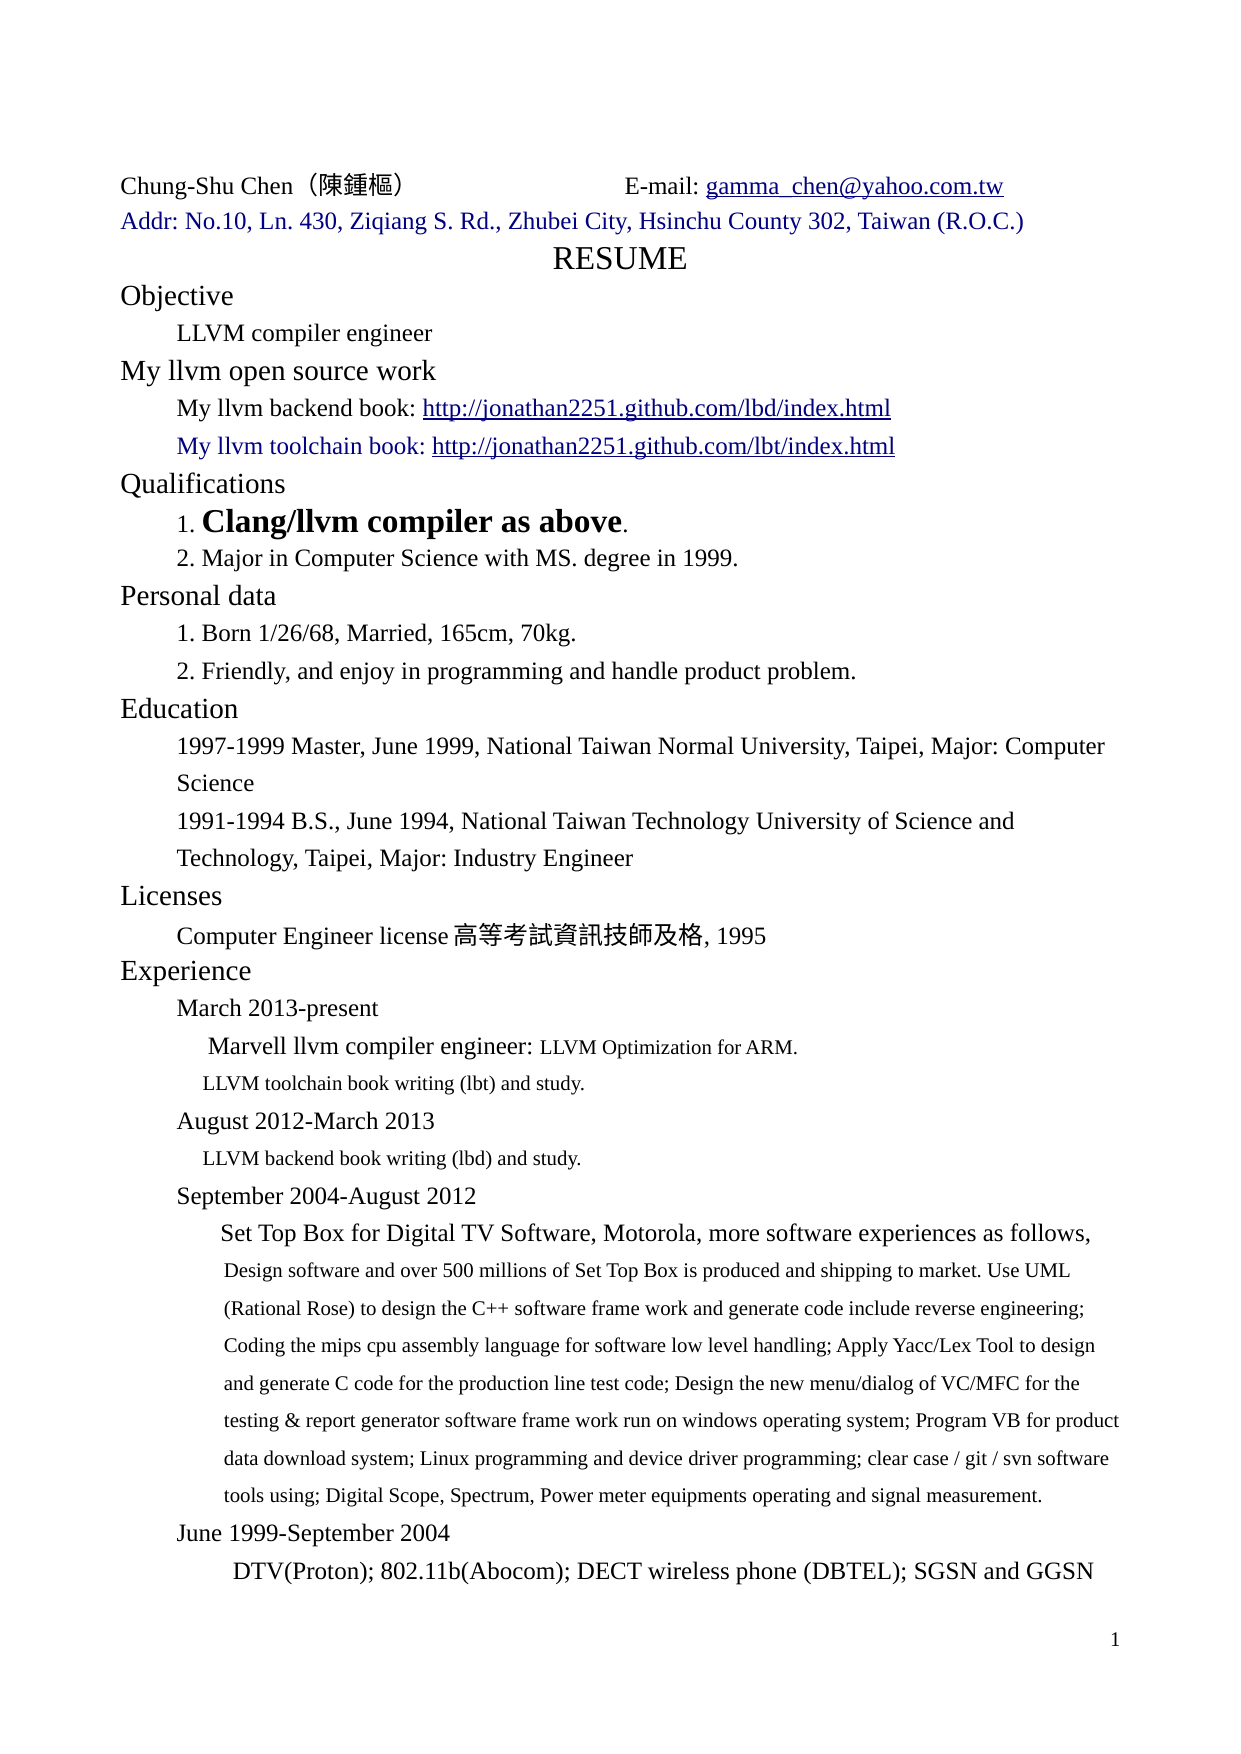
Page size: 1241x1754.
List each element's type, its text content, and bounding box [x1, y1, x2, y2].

text Licenses [120, 877, 1120, 914]
text Chung-Shu Chen（陳鍾樞） E-mail: gamma_chen@yahoo.com.tw [120, 164, 1120, 202]
text June 1999-September 2004 [176, 1514, 1120, 1552]
text RESUME [120, 239, 1120, 277]
text Qualifications [120, 464, 1120, 502]
text Addr: No.10, Ln. 430, Ziqiang S. Rd., Zhubei City, Hsinchu County 302, Taiwan (R.O.C.) [120, 202, 1120, 239]
text March 2013-present [176, 989, 1120, 1027]
text 1991-1994 B.S., June 1994, National Taiwan Technology University of Science and Technology, Taipei, Major: Industry Engineer [176, 802, 1120, 877]
text Objective [120, 277, 1120, 314]
text 1. Born 1/26/68, Married, 165cm, 70kg. [176, 614, 1120, 652]
text DTV(Proton); 802.11b(Abocom); DECT wireless phone (DBTEL); SGSN and GGSN [176, 1552, 1120, 1589]
text Computer Engineer license高等考試資訊技師及格, 1995 [176, 914, 1120, 952]
text LLVM compiler engineer [176, 314, 1120, 352]
text Education [120, 689, 1120, 727]
text Set Top Box for Digital TV Software, Motorola, more software experiences as follows, [176, 1214, 1120, 1252]
text My llvm backend book: http://jonathan2251.github.com/lbd/index.html [176, 389, 1120, 427]
text My llvm toolchain book: http://jonathan2251.github.com/lbt/index.html [176, 427, 1120, 464]
text Design software and over 500 millions of Set Top Box is produced and shipping to market. Use UML (Rational Rose) to design the C++ software frame work and generate code include reverse engineering; Coding the mips cpu assembly language for software low level handling; Apply Yacc/Lex Tool to design and generate C code for the production line test code; Design the new menu/dialog of VC/MFC for the testing & report generator software frame work run on windows operating system; Program VB for product data download system; Linux programming and device driver programming; clear case / git / svn software tools using; Digital Scope, Spectrum, Power meter equipments operating and signal measurement. [224, 1252, 1120, 1514]
text 1997-1999 Master, June 1999, National Taiwan Normal University, Taipei, Major: Computer Science [176, 727, 1120, 802]
text Experience [120, 952, 1120, 989]
text Marvell llvm compiler engineer: LLVM Optimization for ARM. [176, 1027, 1120, 1064]
text 2. Major in Computer Science with MS. degree in 1999. [176, 539, 1120, 577]
text August 2012-March 2013 [176, 1102, 1120, 1139]
text My llvm open source work [120, 352, 1120, 389]
text 1. Clang/llvm compiler as above. [176, 502, 1120, 539]
text Personal data [120, 577, 1120, 614]
text 2. Friendly, and enjoy in programming and handle product problem. [176, 652, 1120, 689]
text LLVM toolchain book writing (lbt) and study. [176, 1064, 1120, 1102]
text LLVM backend book writing (lbd) and study. [176, 1139, 1120, 1177]
text September 2004-August 2012 [176, 1177, 1120, 1214]
